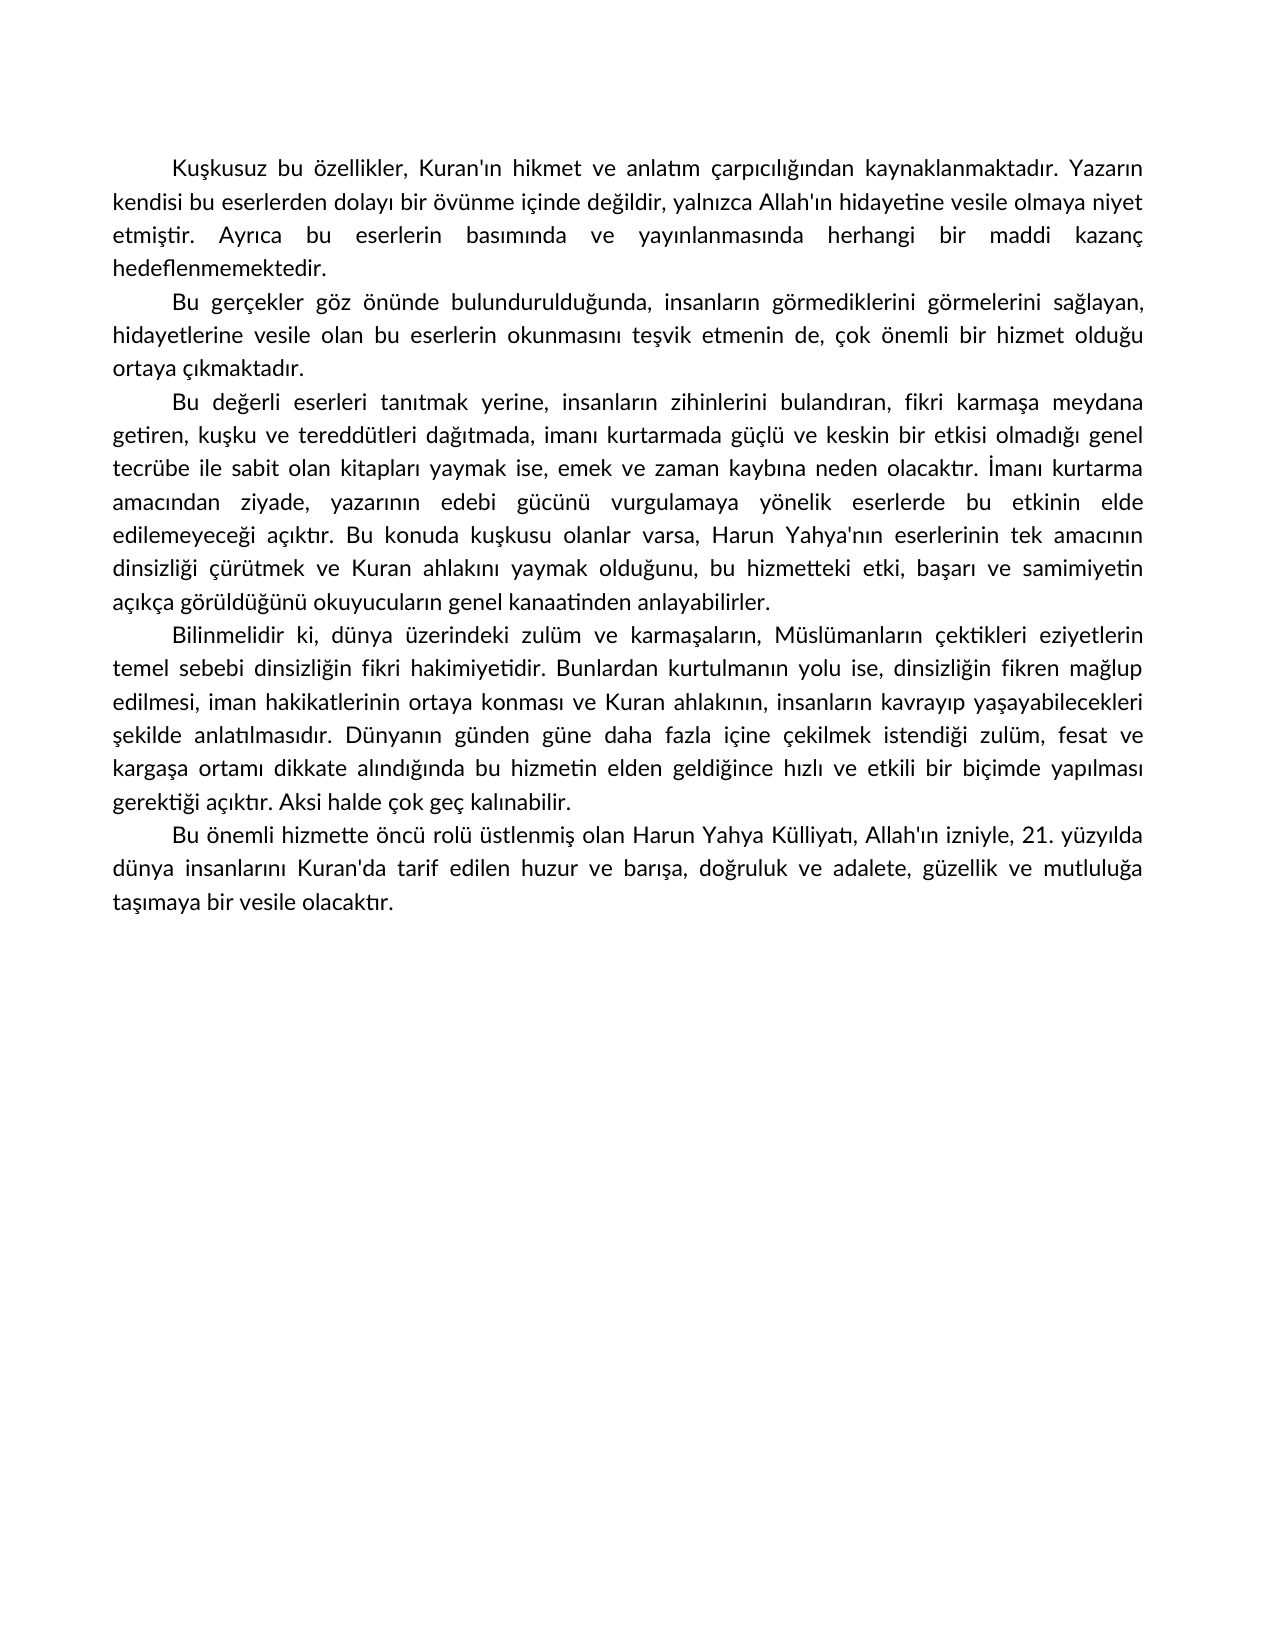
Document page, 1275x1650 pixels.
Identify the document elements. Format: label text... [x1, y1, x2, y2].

text Bu önemli hizmette öncü rolü üstlenmiş olan Harun Yahya Külliyatı, Allah'ın izniyle, 21. yüzyılda dünya insanlarını Kuran'da tarif edilen huzur ve barışa, doğruluk ve adalete, güzellik ve mutluluğa taşımaya bir vesile olacaktır. [112, 817, 1145, 917]
text Kuşkusuz bu özellikler, Kuran'ın hikmet ve anlatım çarpıcılığından kaynaklanmaktadır. Yazarın kendisi bu eserlerden dolayı bir övünme içinde değildir, yalnızca Allah'ın hidayetine vesile olmaya niyet etmiştir. Ayrıca bu eserlerin basımında ve yayınlanmasında herhangi bir maddi kazanç hedeflenmemektedir. [112, 150, 1145, 283]
text Bilinmelidir ki, dünya üzerindeki zulüm ve karmaşaların, Müslümanların çektikleri eziyetlerin temel sebebi dinsizliğin fikri hakimiyetidir. Bunlardan kurtulmanın yolu ise, dinsizliğin fikren mağlup edilmesi, iman hakikatlerinin ortaya konması ve Kuran ahlakının, insanların kavrayıp yaşayabilecekleri şekilde anlatılmasıdır. Dünyanın günden güne daha fazla içine çekilmek istendiği zulüm, fesat ve kargaşa ortamı dikkate alındığında bu hizmetin elden geldiğince hızlı ve etkili bir biçimde yapılması gerektiği açıktır. Aksi halde çok geç kalınabilir. [112, 617, 1145, 817]
text Bu değerli eserleri tanıtmak yerine, insanların zihinlerini bulandıran, fikri karmaşa meydana getiren, kuşku ve tereddütleri dağıtmada, imanı kurtarmada güçlü ve keskin bir etkisi olmadığı genel tecrübe ile sabit olan kitapları yaymak ise, emek ve zaman kaybına neden olacaktır. İmanı kurtarma amacından ziyade, yazarının edebi gücünü vurgulamaya yönelik eserlerde bu etkinin elde edilemeyeceği açıktır. Bu konuda kuşkusu olanlar varsa, Harun Yahya'nın eserlerinin tek amacının dinsizliği çürütmek ve Kuran ahlakını yaymak olduğunu, bu hizmetteki etki, başarı ve samimiyetin açıkça görüldüğünü okuyucuların genel kanaatinden anlayabilirler. [112, 383, 1145, 617]
text Bu gerçekler göz önünde bulundurulduğunda, insanların görmediklerini görmelerini sağlayan, hidayetlerine vesile olan bu eserlerin okunmasını teşvik etmenin de, çok önemli bir hizmet olduğu ortaya çıkmaktadır. [112, 283, 1145, 383]
